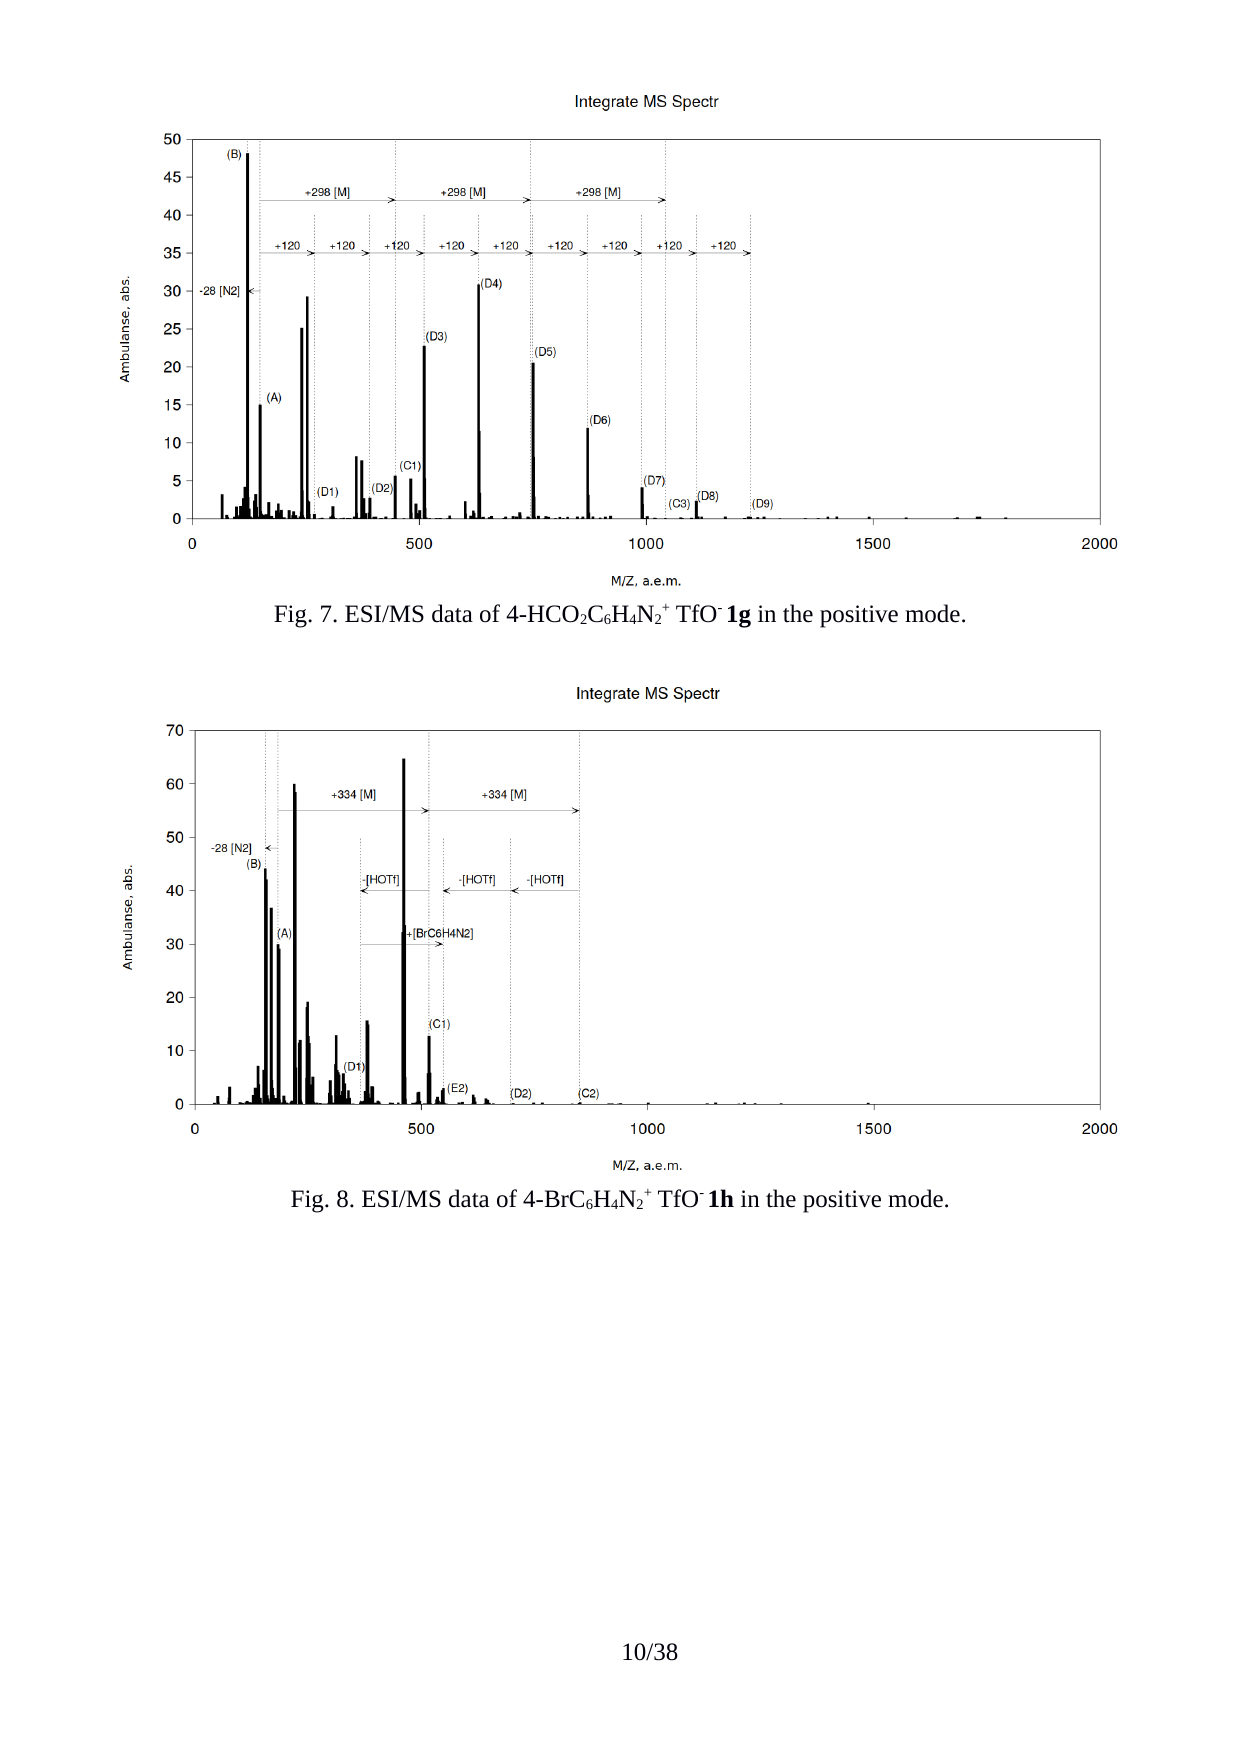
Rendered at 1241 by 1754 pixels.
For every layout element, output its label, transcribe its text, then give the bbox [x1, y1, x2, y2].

picture [118, 88, 1123, 591]
picture [118, 673, 1123, 1176]
text Fig. 8. ESI/MS data of 4-BrC6H4N2+ TfO- 1h in the positive mode. [118, 1184, 1122, 1213]
text Fig. 7. ESI/MS data of 4-HCO2C6H4N2+ TfO- 1g in the positive mode. [118, 599, 1122, 628]
